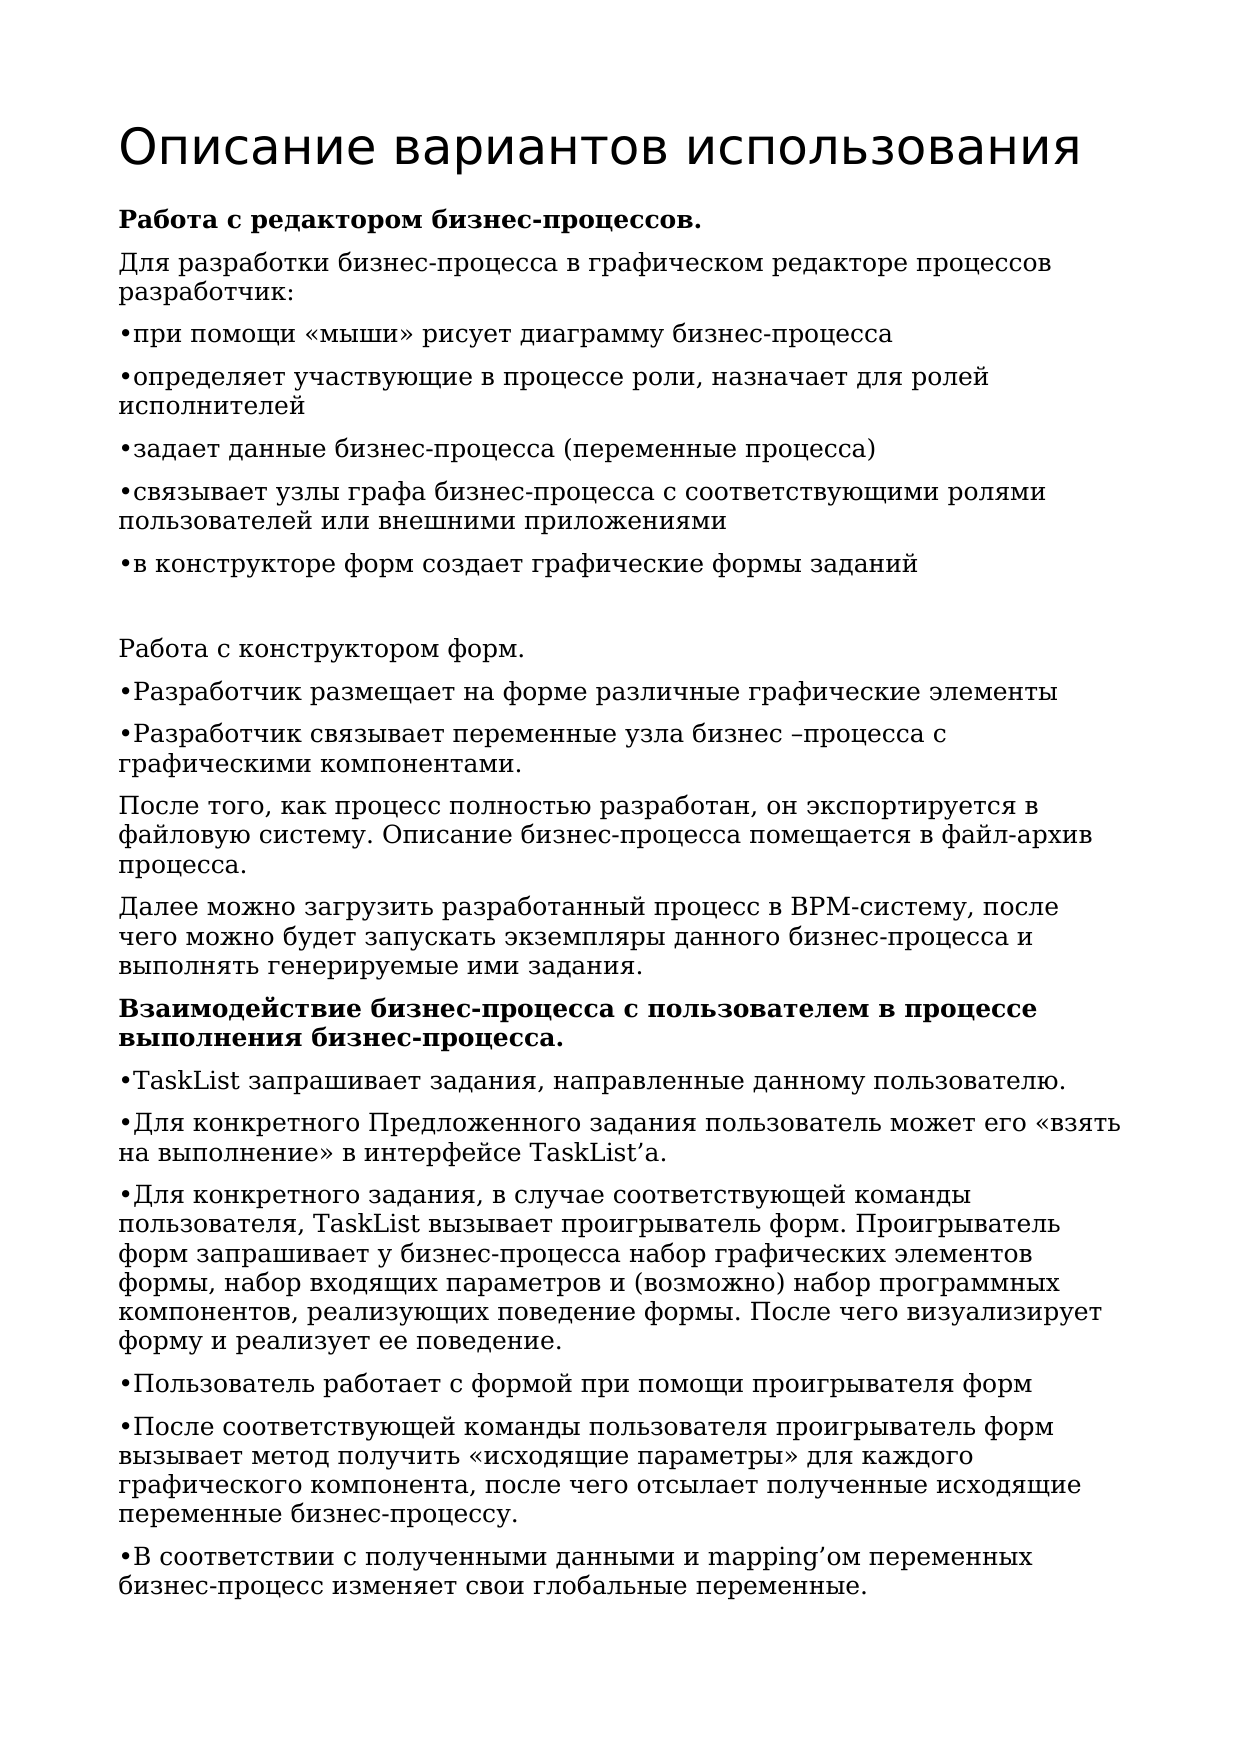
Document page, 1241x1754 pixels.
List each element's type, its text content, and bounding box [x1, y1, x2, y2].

list TaskList запрашивает задания, направленные данному пользователю. [118, 1066, 1122, 1095]
list Для конкретного задания, в случае соответствующей команды пользователя, TaskList вызывает проигрыватель форм. Проигрыватель форм запрашивает у бизнес-процесса набор графических элементов формы, набор входящих параметров и (возможно) набор программных компонентов, реализующих поведение формы. После чего визуализирует форму и реализует ее поведение. [118, 1181, 1122, 1356]
list Для конкретного Предложенного задания пользователь может его «взять на выполнение» в интерфейсе TaskList’а. [118, 1109, 1122, 1167]
list Разработчик связывает переменные узла бизнес –процесса с графическими компонентами. [118, 720, 1122, 778]
text Взаимодействие бизнес-процесса с пользователем в процессе выполнения бизнес-процесса. [118, 994, 1122, 1052]
text Работа с конструктором форм. [118, 634, 1122, 663]
text Далее можно загрузить разработанный процесс в BPM-систему, после чего можно будет запускать экземпляры данного бизнес-процесса и выполнять генерируемые ими задания. [118, 893, 1122, 980]
text После того, как процесс полностью разработан, он экспортируется в файловую систему. Описание бизнес-процесса помещается в файл-архив процесса. [118, 792, 1122, 879]
text Работа с редактором бизнес-процессов. [118, 205, 1122, 234]
list В соответствии с полученными данными и mapping’ом переменных бизнес-процесс изменяет свои глобальные переменные. [118, 1542, 1122, 1600]
list Пользователь работает с формой при помощи проигрывателя форм [118, 1369, 1122, 1398]
subtitle Описание вариантов использования [118, 118, 1122, 176]
text Для разработки бизнес-процесса в графическом редакторе процессов разработчик: [118, 248, 1122, 306]
list После соответствующей команды пользователя проигрыватель форм вызывает метод получить «исходящие параметры» для каждого графического компонента, после чего отсылает полученные исходящие переменные бизнес-процессу. [118, 1412, 1122, 1528]
list задает данные бизнес-процесса (переменные процесса) [118, 434, 1122, 463]
list Разработчик размещает на форме различные графические элементы [118, 677, 1122, 706]
list связывает узлы графа бизнес-процесса с соответствующими ролями пользователей или внешними приложениями [118, 477, 1122, 535]
list в конструкторе форм создает графические формы заданий [118, 549, 1122, 578]
list при помощи «мыши» рисует диаграмму бизнес-процесса [118, 320, 1122, 349]
list определяет участвующие в процессе роли, назначает для ролей исполнителей [118, 362, 1122, 421]
